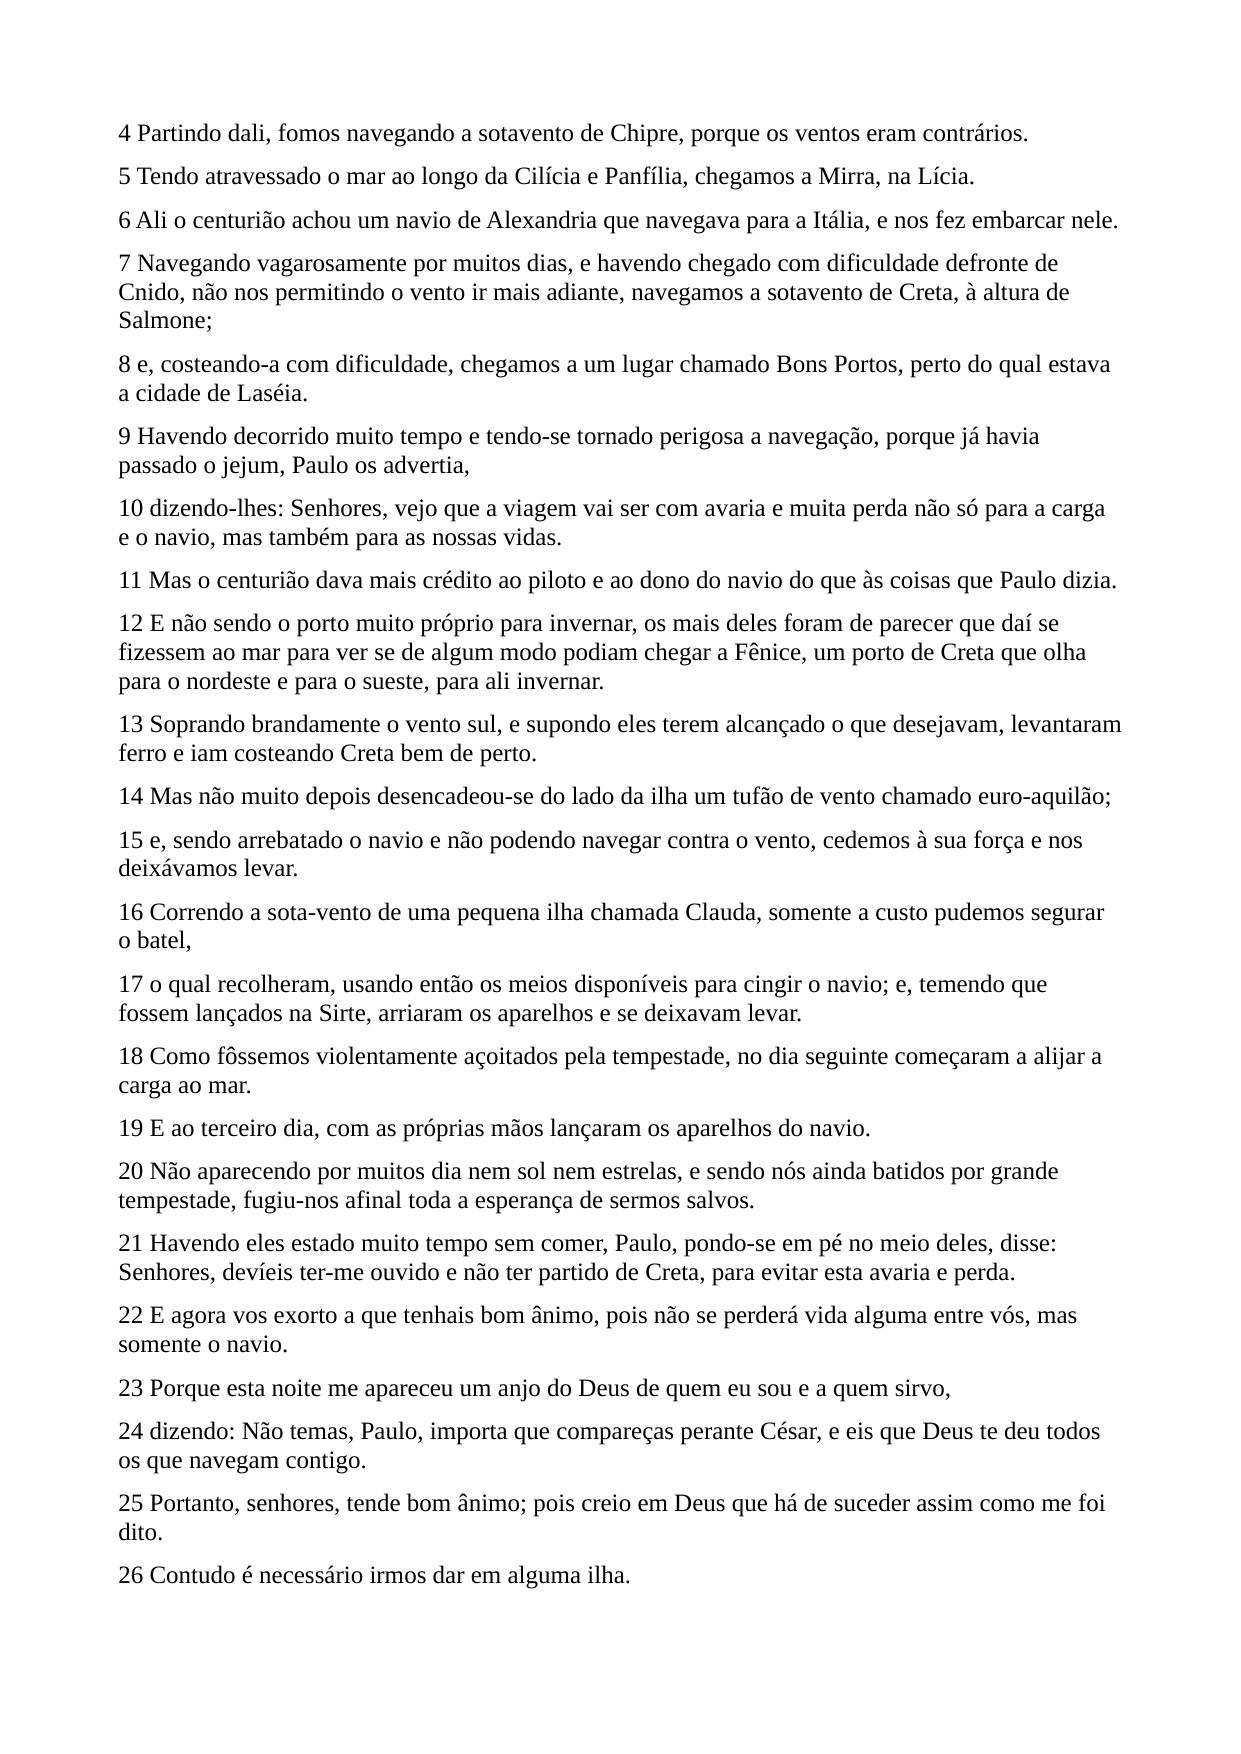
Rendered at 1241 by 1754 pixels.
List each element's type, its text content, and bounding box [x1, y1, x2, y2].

text 17 o qual recolheram, usando então os meios disponíveis para cingir o navio; e, temendo que fossem lançados na Sirte, arriaram os aparelhos e se deixavam levar. [118, 969, 1122, 1026]
text 22 E agora vos exorto a que tenhais bom ânimo, pois não se perderá vida alguma entre vós, mas somente o navio. [118, 1301, 1122, 1358]
text 13 Soprando brandamente o vento sul, e supondo eles terem alcançado o que desejavam, levantaram ferro e iam costeando Creta bem de perto. [118, 709, 1122, 767]
text 6 Ali o centurião achou um navio de Alexandria que navegava para a Itália, e nos fez embarcar nele. [118, 205, 1122, 233]
text 7 Navegando vagarosamente por muitos dias, e havendo chegado com dificuldade defronte de Cnido, não nos permitindo o vento ir mais adiante, navegamos a sotavento de Creta, à altura de Salmone; [118, 248, 1122, 334]
text 15 e, sendo arrebatado o navio e não podendo navegar contra o vento, cedemos à sua força e nos deixávamos levar. [118, 825, 1122, 882]
text 16 Correndo a sota-vento de uma pequena ilha chamada Clauda, somente a custo pudemos segurar o batel, [118, 897, 1122, 954]
text 19 E ao terceiro dia, com as próprias mãos lançaram os aparelhos do navio. [118, 1113, 1122, 1142]
text 14 Mas não muito depois desencadeou-se do lado da ilha um tufão de vento chamado euro-aquilão; [118, 781, 1122, 810]
text 25 Portanto, senhores, tende bom ânimo; pois creio em Deus que há de suceder assim como me foi dito. [118, 1488, 1122, 1546]
text 18 Como fôssemos violentamente açoitados pela tempestade, no dia seguinte começaram a alijar a carga ao mar. [118, 1041, 1122, 1098]
text 8 e, costeando-a com dificuldade, chegamos a um lugar chamado Bons Portos, perto do qual estava a cidade de Laséia. [118, 349, 1122, 406]
text 5 Tendo atravessado o mar ao longo da Cilícia e Panfília, chegamos a Mirra, na Lícia. [118, 161, 1122, 190]
text 12 E não sendo o porto muito próprio para invernar, os mais deles foram de parecer que daí se fizessem ao mar para ver se de algum modo podiam chegar a Fênice, um porto de Creta que olha para o nordeste e para o sueste, para ali invernar. [118, 608, 1122, 695]
text 20 Não aparecendo por muitos dia nem sol nem estrelas, e sendo nós ainda batidos por grande tempestade, fugiu-nos afinal toda a esperança de sermos salvos. [118, 1156, 1122, 1214]
text 23 Porque esta noite me apareceu um anjo do Deus de quem eu sou e a quem sirvo, [118, 1373, 1122, 1401]
text 4 Partindo dali, fomos navegando a sotavento de Chipre, porque os ventos eram contrários. [118, 118, 1122, 147]
text 9 Havendo decorrido muito tempo e tendo-se tornado perigosa a navegação, porque já havia passado o jejum, Paulo os advertia, [118, 421, 1122, 478]
text 24 dizendo: Não temas, Paulo, importa que compareças perante César, e eis que Deus te deu todos os que navegam contigo. [118, 1416, 1122, 1473]
text 11 Mas o centurião dava mais crédito ao piloto e ao dono do navio do que às coisas que Paulo dizia. [118, 565, 1122, 594]
text 26 Contudo é necessário irmos dar em alguma ilha. [118, 1560, 1122, 1589]
text 10 dizendo-lhes: Senhores, vejo que a viagem vai ser com avaria e muita perda não só para a carga e o navio, mas também para as nossas vidas. [118, 493, 1122, 551]
text 21 Havendo eles estado muito tempo sem comer, Paulo, pondo-se em pé no meio deles, disse: Senhores, devíeis ter-me ouvido e não ter partido de Creta, para evitar esta avaria e perda. [118, 1228, 1122, 1286]
